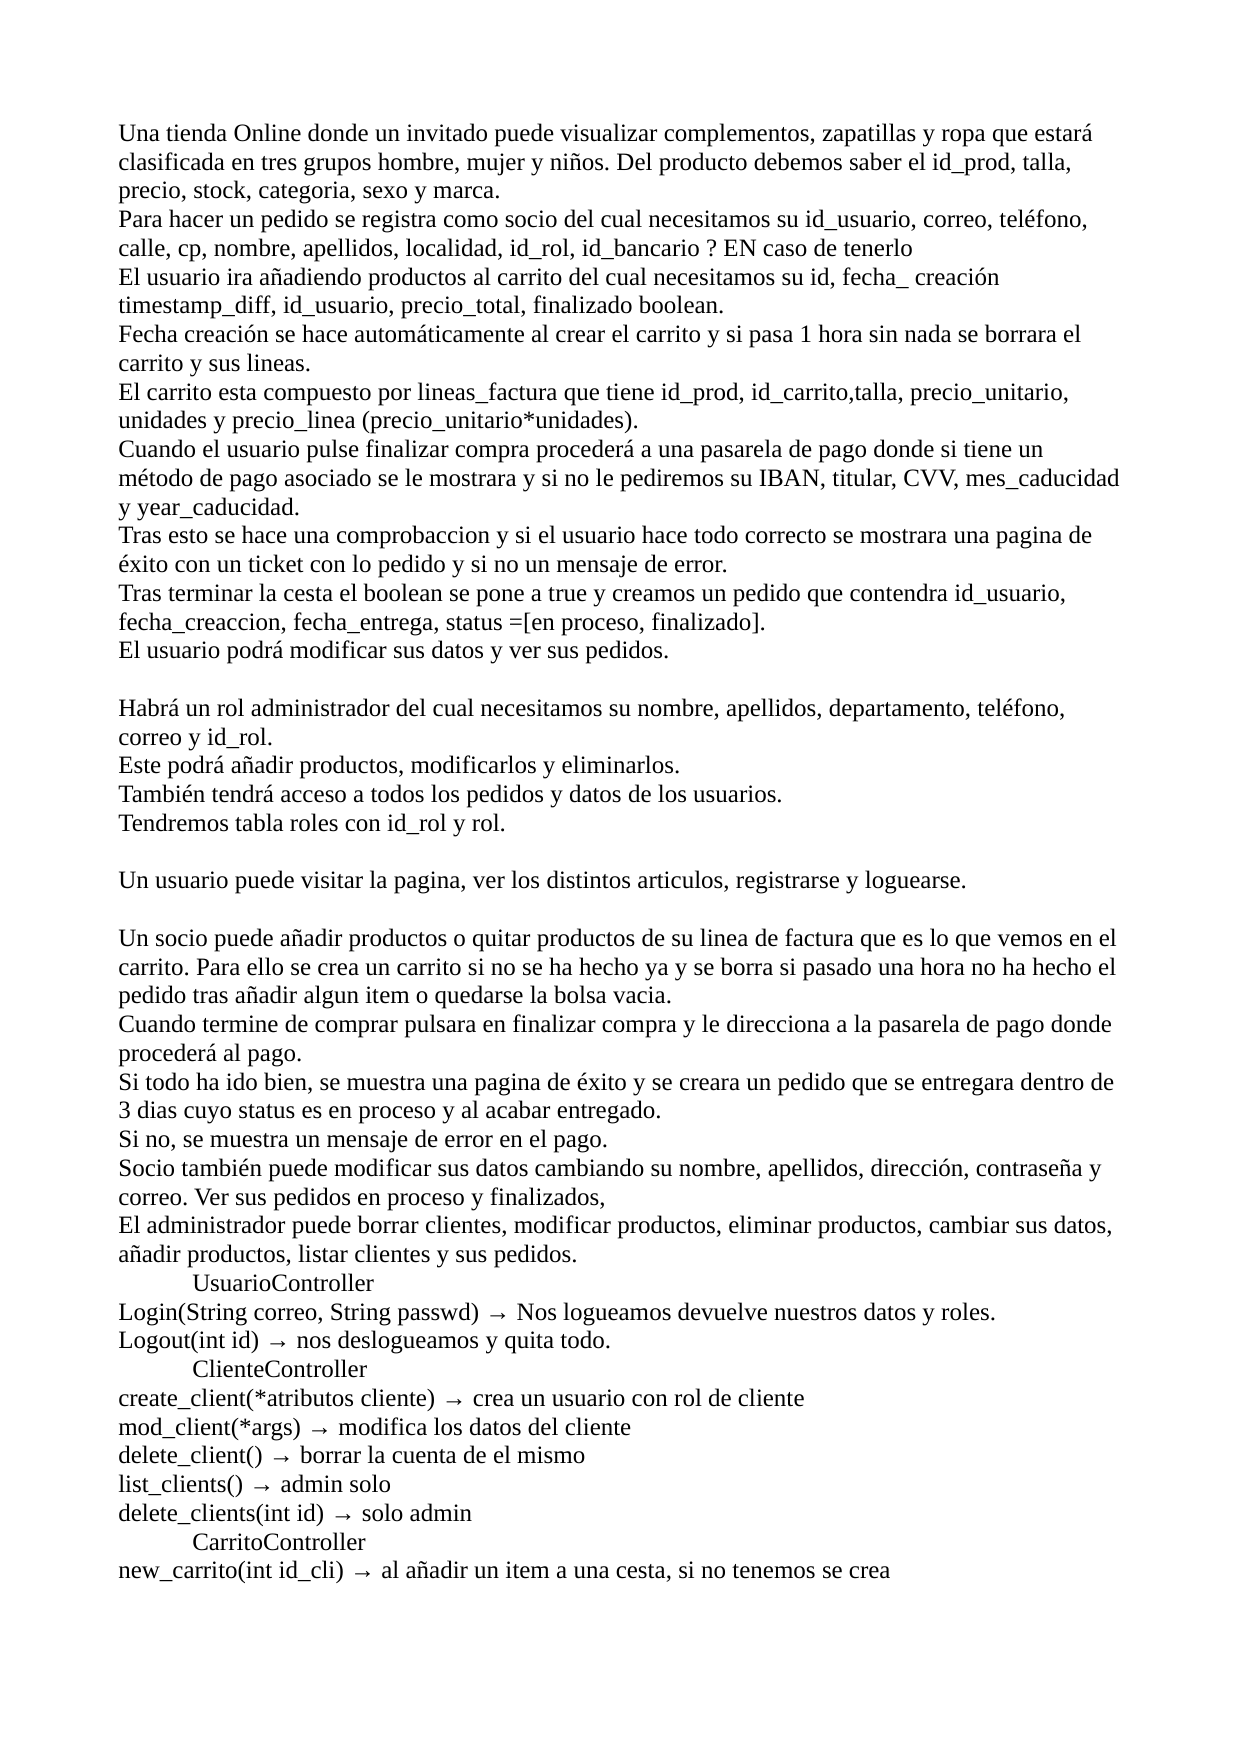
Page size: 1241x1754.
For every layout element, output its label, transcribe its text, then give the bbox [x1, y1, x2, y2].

text Si todo ha ido bien, se muestra una pagina de éxito y se creara un pedido que se entregara dentro de 3 dias cuyo status es en proceso y al acabar entregado. [118, 1067, 1122, 1124]
text delete_client() → borrar la cuenta de el mismo [118, 1441, 1122, 1469]
text Habrá un rol administrador del cual necesitamos su nombre, apellidos, departamento, teléfono, correo y id_rol. [118, 693, 1122, 751]
text Para hacer un pedido se registra como socio del cual necesitamos su id_usuario, correo, teléfono, calle, cp, nombre, apellidos, localidad, id_rol, id_bancario ? EN caso de tenerlo [118, 204, 1122, 262]
text create_client(*atributos cliente) → crea un usuario con rol de cliente [118, 1383, 1122, 1412]
text El usuario podrá modificar sus datos y ver sus pedidos. [118, 636, 1122, 664]
text Si no, se muestra un mensaje de error en el pago. [118, 1124, 1122, 1153]
text Cuando el usuario pulse finalizar compra procederá a una pasarela de pago donde si tiene un método de pago asociado se le mostrara y si no le pediremos su IBAN, titular, CVV, mes_caducidad y year_caducidad. [118, 434, 1122, 521]
text El usuario ira añadiendo productos al carrito del cual necesitamos su id, fecha_ creación timestamp_diff, id_usuario, precio_total, finalizado boolean. [118, 262, 1122, 319]
text Tendremos tabla roles con id_rol y rol. [118, 808, 1122, 837]
text Fecha creación se hace automáticamente al crear el carrito y si pasa 1 hora sin nada se borrara el carrito y sus lineas. [118, 319, 1122, 377]
text Cuando termine de comprar pulsara en finalizar compra y le direcciona a la pasarela de pago donde procederá al pago. [118, 1009, 1122, 1067]
text Socio también puede modificar sus datos cambiando su nombre, apellidos, dirección, contraseña y correo. Ver sus pedidos en proceso y finalizados, [118, 1153, 1122, 1211]
text new_carrito(int id_cli) → al añadir un item a una cesta, si no tenemos se crea [118, 1556, 1122, 1584]
text Logout(int id) → nos deslogueamos y quita todo. [118, 1326, 1122, 1354]
text El carrito esta compuesto por lineas_factura que tiene id_prod, id_carrito,talla, precio_unitario, unidades y precio_linea (precio_unitario*unidades). [118, 377, 1122, 434]
text El administrador puede borrar clientes, modificar productos, eliminar productos, cambiar sus datos, añadir productos, listar clientes y sus pedidos. [118, 1211, 1122, 1268]
text También tendrá acceso a todos los pedidos y datos de los usuarios. [118, 779, 1122, 808]
text Tras esto se hace una comprobaccion y si el usuario hace todo correcto se mostrara una pagina de éxito con un ticket con lo pedido y si no un mensaje de error. [118, 521, 1122, 578]
text Este podrá añadir productos, modificarlos y eliminarlos. [118, 751, 1122, 779]
text Un socio puede añadir productos o quitar productos de su linea de factura que es lo que vemos en el carrito. Para ello se crea un carrito si no se ha hecho ya y se borra si pasado una hora no ha hecho el pedido tras añadir algun item o quedarse la bolsa vacia. [118, 923, 1122, 1009]
text delete_clients(int id) → solo admin [118, 1498, 1122, 1527]
text Un usuario puede visitar la pagina, ver los distintos articulos, registrarse y loguearse. [118, 866, 1122, 894]
text Una tienda Online donde un invitado puede visualizar complementos, zapatillas y ropa que estará clasificada en tres grupos hombre, mujer y niños. Del producto debemos saber el id_prod, talla, precio, stock, categoria, sexo y marca. [118, 118, 1122, 204]
text Tras terminar la cesta el boolean se pone a true y creamos un pedido que contendra id_usuario, fecha_creaccion, fecha_entrega, status =[en proceso, finalizado]. [118, 578, 1122, 636]
text CarritoController [118, 1527, 1122, 1556]
text UsuarioController [118, 1268, 1122, 1297]
text ClienteController [118, 1354, 1122, 1383]
text list_clients() → admin solo [118, 1469, 1122, 1498]
text Login(String correo, String passwd) → Nos logueamos devuelve nuestros datos y roles. [118, 1297, 1122, 1326]
text mod_client(*args) → modifica los datos del cliente [118, 1412, 1122, 1441]
